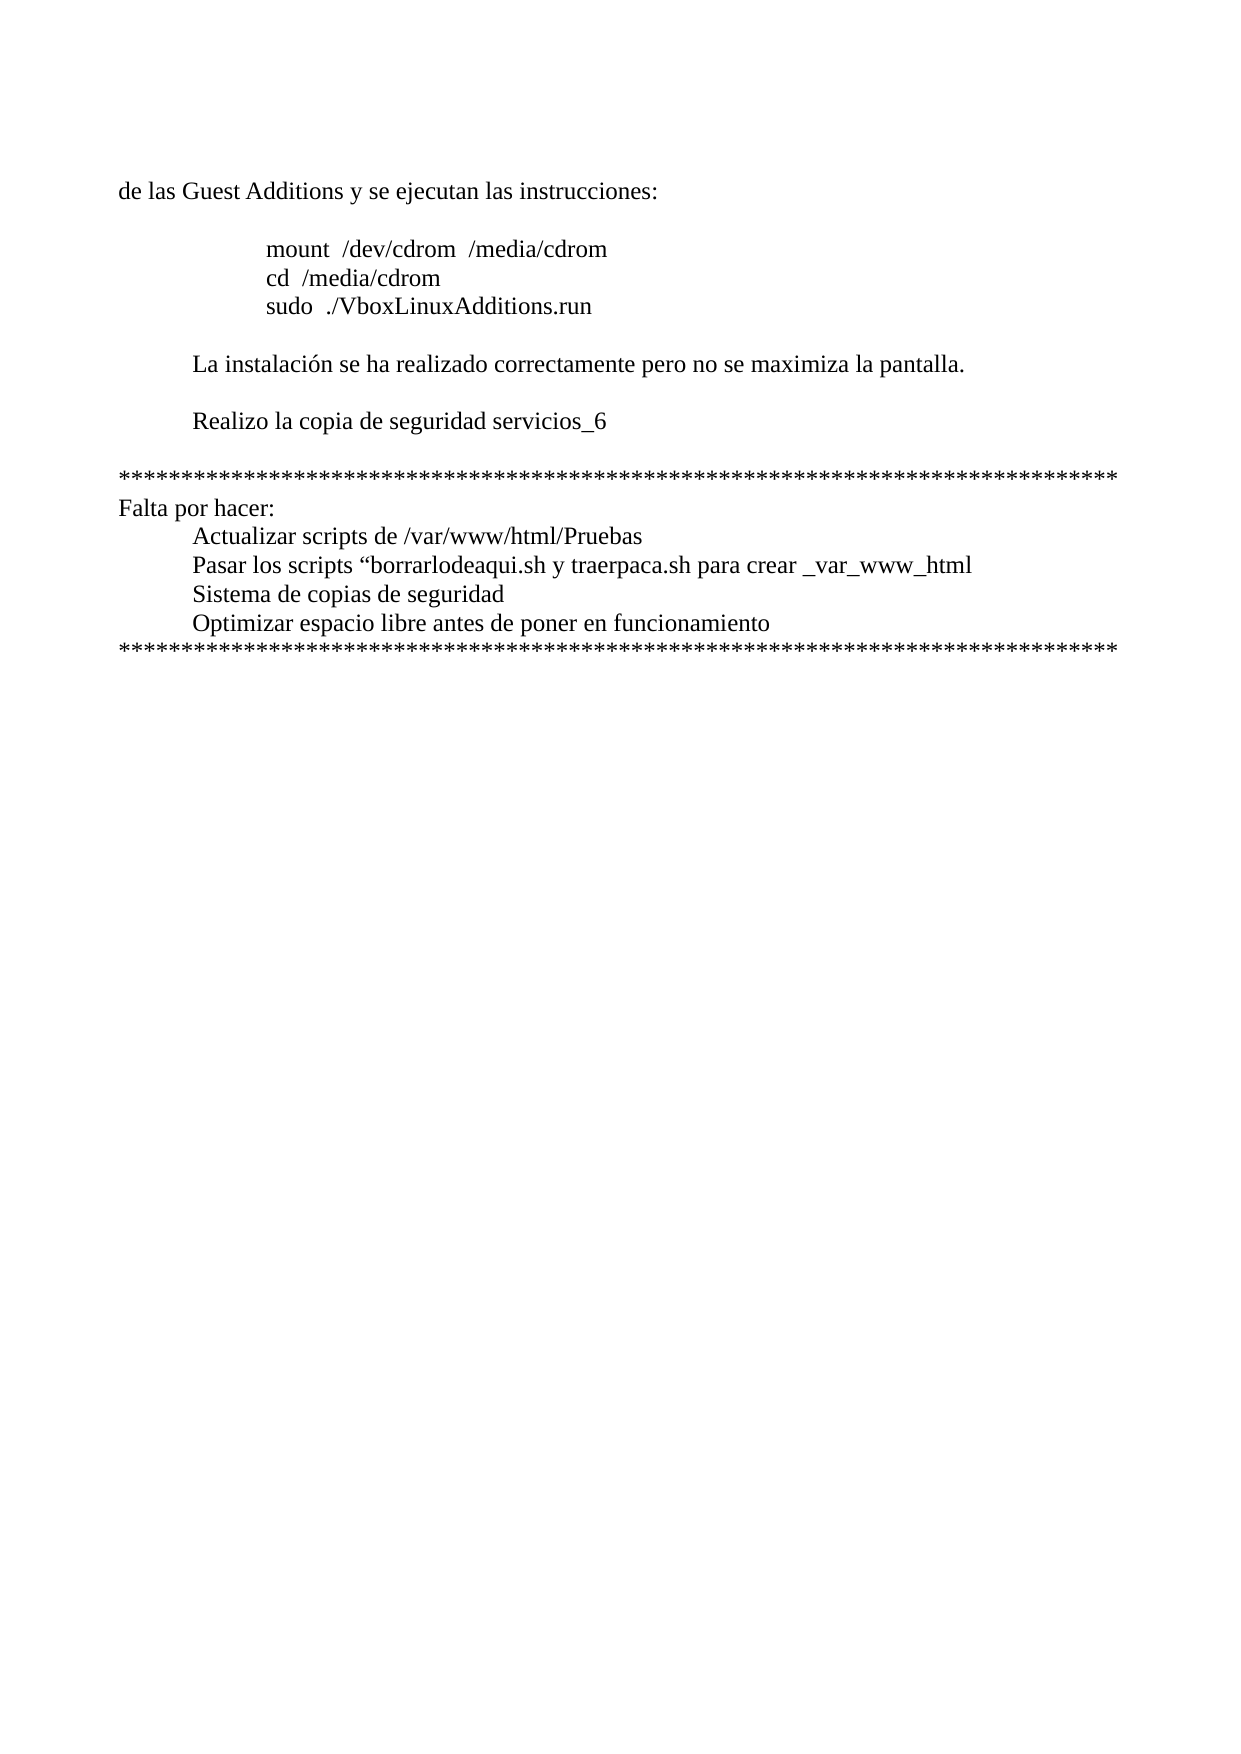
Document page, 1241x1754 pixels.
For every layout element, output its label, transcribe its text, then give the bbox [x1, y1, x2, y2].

text de las Guest Additions y se ejecutan las instrucciones: [118, 176, 1122, 205]
text La instalación se ha realizado correctamente pero no se maximiza la pantalla. [118, 349, 1122, 378]
text Optimizar espacio libre antes de poner en funcionamiento [118, 608, 1122, 636]
text ******************************************************************************** [118, 464, 1122, 493]
text Falta por hacer: [118, 493, 1122, 521]
text Realizo la copia de seguridad servicios_6 [118, 406, 1122, 435]
text Pasar los scripts “borrarlodeaqui.sh y traerpaca.sh para crear _var_www_html [118, 550, 1122, 579]
text sudo ./VboxLinuxAdditions.run [118, 291, 1122, 320]
text cd /media/cdrom [118, 263, 1122, 291]
text ******************************************************************************** [118, 636, 1122, 665]
text Actualizar scripts de /var/www/html/Pruebas [118, 521, 1122, 550]
text Sistema de copias de seguridad [118, 579, 1122, 608]
text mount /dev/cdrom /media/cdrom [118, 234, 1122, 263]
